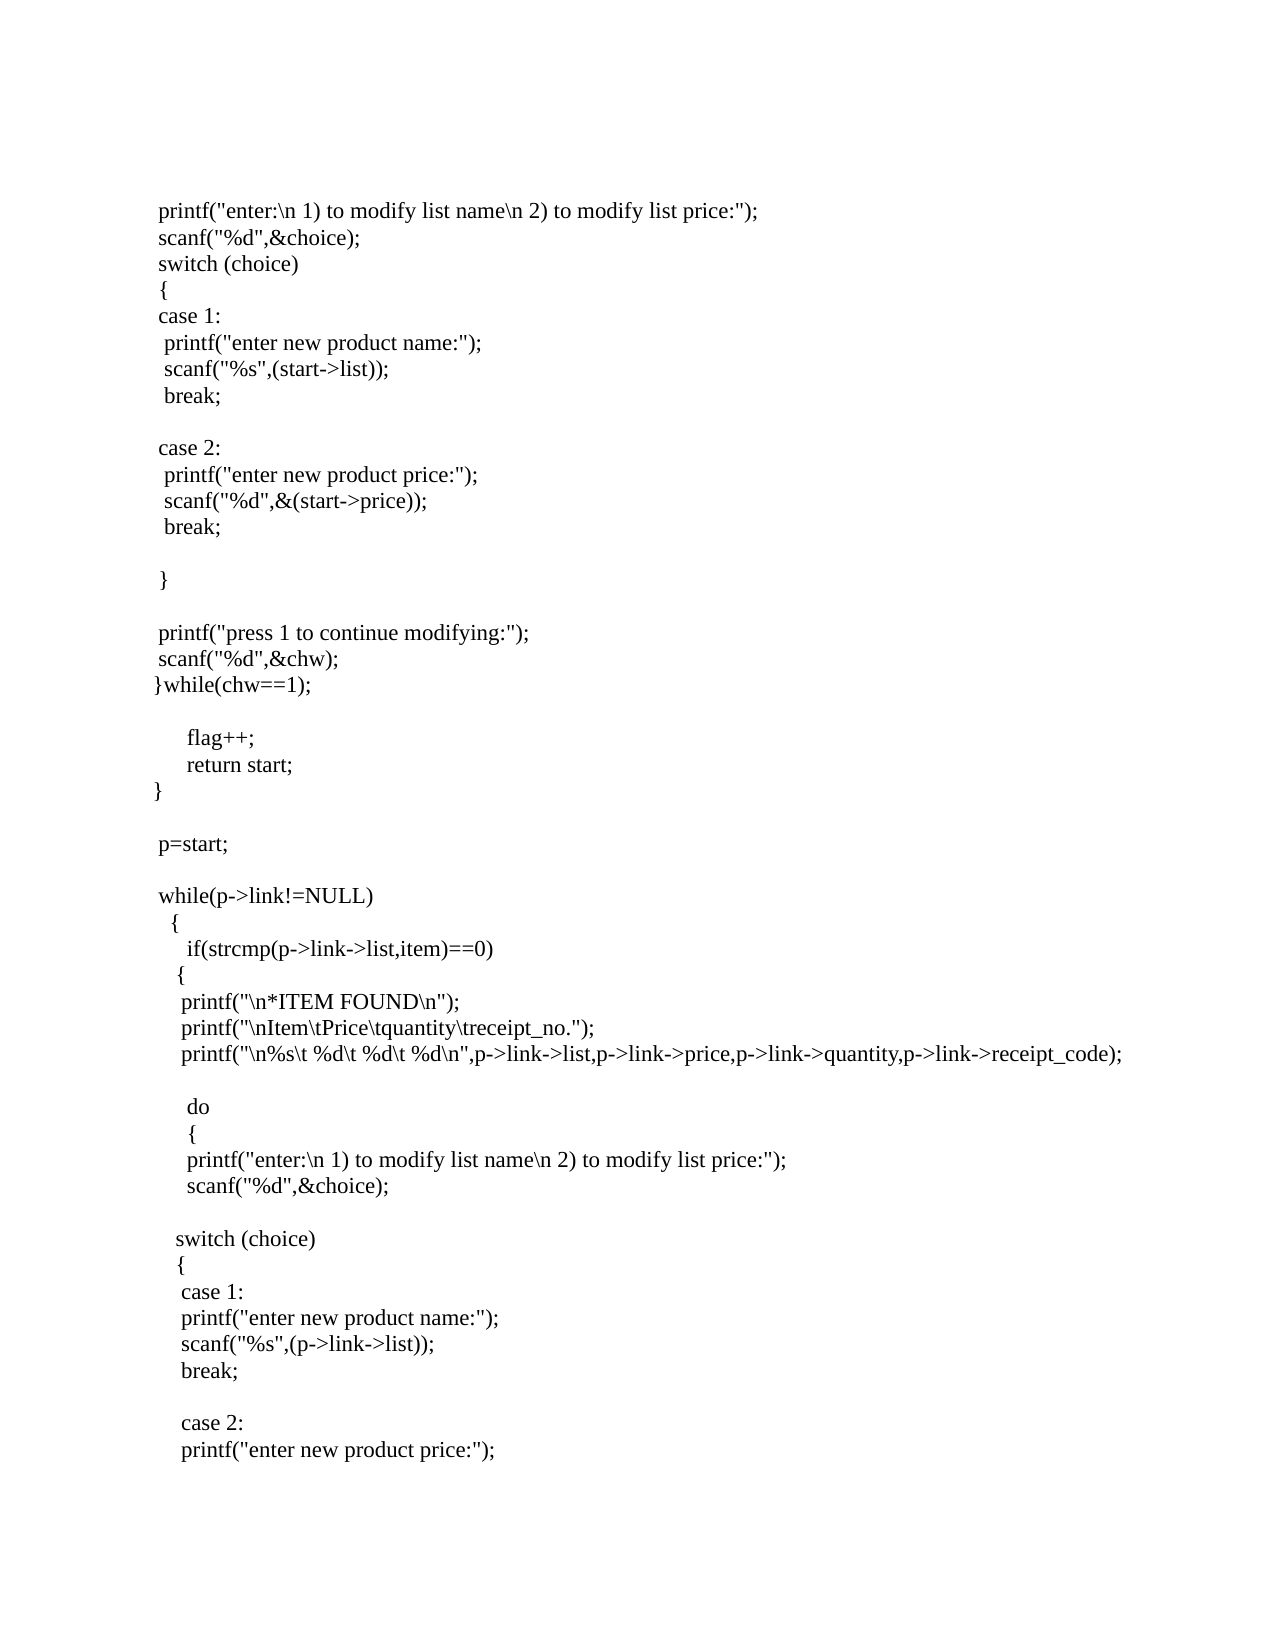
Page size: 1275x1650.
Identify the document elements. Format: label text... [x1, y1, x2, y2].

text printf("enter new product price:"); [118, 1436, 1157, 1462]
text scanf("%d",&choice); [118, 1172, 1157, 1199]
text switch (choice) [118, 250, 1157, 276]
text if(strcmp(p->link->list,item)==0) [118, 935, 1157, 961]
text printf("enter new product name:"); [118, 1304, 1157, 1330]
text case 1: [118, 1278, 1157, 1304]
text { [118, 909, 1157, 935]
text switch (choice) [118, 1225, 1157, 1251]
text break; [118, 1357, 1157, 1383]
text case 1: [118, 303, 1157, 329]
text scanf("%d",&chw); [118, 645, 1157, 672]
text break; [118, 513, 1157, 540]
text scanf("%s",(p->link->list)); [118, 1330, 1157, 1357]
text while(p->link!=NULL) [118, 882, 1157, 909]
text return start; [118, 751, 1157, 777]
text printf("enter new product price:"); [118, 461, 1157, 487]
text { [118, 1119, 1157, 1146]
text scanf("%s",(start->list)); [118, 355, 1157, 382]
text case 2: [118, 1409, 1157, 1436]
text flag++; [118, 724, 1157, 751]
text printf("enter:\n 1) to modify list name\n 2) to modify list price:"); [118, 1146, 1157, 1172]
text scanf("%d",&choice); [118, 223, 1157, 250]
text case 2: [118, 434, 1157, 461]
text printf("enter:\n 1) to modify list name\n 2) to modify list price:"); [118, 197, 1157, 223]
text { [118, 1251, 1157, 1278]
text printf("\n%s\t %d\t %d\t %d\n",p->link->list,p->link->price,p->link->quantity,p->link->receipt_code); [118, 1041, 1157, 1067]
text } [118, 566, 1157, 592]
text p=start; [118, 830, 1157, 856]
text } [118, 777, 1157, 803]
text { [118, 276, 1157, 303]
text do [118, 1093, 1157, 1119]
text printf("\n*ITEM FOUND\n"); [118, 988, 1157, 1014]
text }while(chw==1); [118, 672, 1157, 698]
text printf("enter new product name:"); [118, 329, 1157, 355]
text printf("\nItem\tPrice\tquantity\treceipt_no."); [118, 1014, 1157, 1041]
text { [118, 961, 1157, 988]
text break; [118, 382, 1157, 408]
text scanf("%d",&(start->price)); [118, 487, 1157, 513]
text printf("press 1 to continue modifying:"); [118, 619, 1157, 645]
